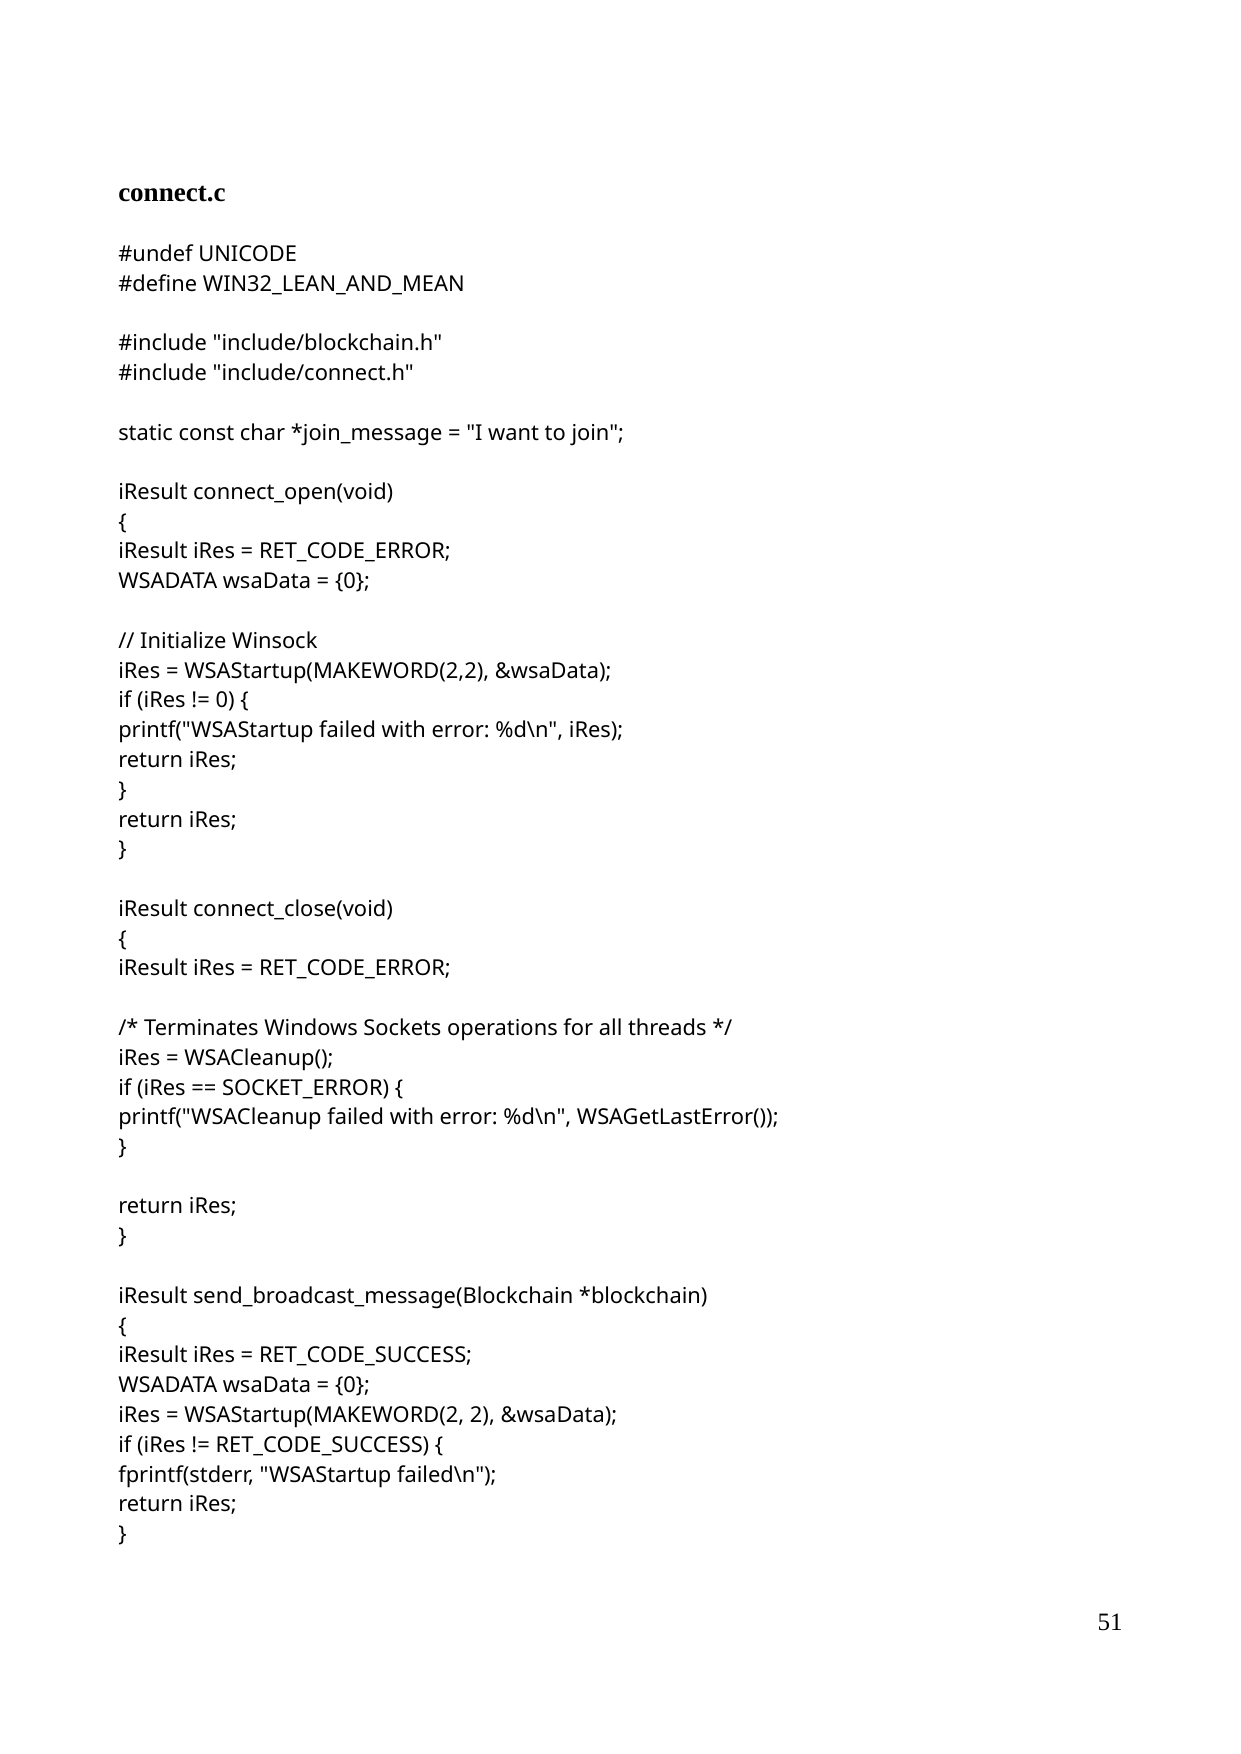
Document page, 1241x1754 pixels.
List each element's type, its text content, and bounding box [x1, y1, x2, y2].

text } [118, 774, 1122, 803]
text #undef UNICODE [118, 238, 1122, 268]
text printf("WSAStartup failed with error: %d\n", iRes); [118, 714, 1122, 744]
text /* Terminates Windows Sockets operations for all threads */ [118, 1012, 1122, 1042]
text return iRes; [118, 1191, 1122, 1220]
text iResult send_broadcast_message(Blockchain *blockchain) [118, 1280, 1122, 1309]
text iResult iRes = RET_CODE_ERROR; [118, 952, 1122, 982]
text WSADATA wsaData = {0}; [118, 1369, 1122, 1399]
text printf("WSACleanup failed with error: %d\n", WSAGetLastError()); [118, 1101, 1122, 1131]
text iRes = WSAStartup(MAKEWORD(2, 2), &wsaData); [118, 1399, 1122, 1429]
text { [118, 1309, 1122, 1339]
text if (iRes == SOCKET_ERROR) { [118, 1071, 1122, 1101]
text // Initialize Winsock [118, 625, 1122, 654]
text return iRes; [118, 803, 1122, 833]
text return iRes; [118, 744, 1122, 774]
text static const char *join_message = "I want to join"; [118, 416, 1122, 446]
text if (iRes != RET_CODE_SUCCESS) { [118, 1429, 1122, 1458]
text if (iRes != 0) { [118, 684, 1122, 714]
text } [118, 833, 1122, 863]
text return iRes; [118, 1488, 1122, 1518]
text { [118, 506, 1122, 536]
text #include "include/connect.h" [118, 357, 1122, 387]
text #include "include/blockchain.h" [118, 327, 1122, 357]
text } [118, 1220, 1122, 1250]
text iRes = WSAStartup(MAKEWORD(2,2), &wsaData); [118, 654, 1122, 684]
text iResult connect_close(void) [118, 893, 1122, 923]
text iResult connect_open(void) [118, 476, 1122, 506]
text iResult iRes = RET_CODE_SUCCESS; [118, 1339, 1122, 1369]
text iRes = WSACleanup(); [118, 1042, 1122, 1071]
text } [118, 1131, 1122, 1161]
text connect.c [118, 176, 1122, 207]
text } [118, 1518, 1122, 1548]
text { [118, 923, 1122, 952]
text iResult iRes = RET_CODE_ERROR; [118, 536, 1122, 565]
text fprintf(stderr, "WSAStartup failed\n"); [118, 1458, 1122, 1488]
text #define WIN32_LEAN_AND_MEAN [118, 268, 1122, 297]
text WSADATA wsaData = {0}; [118, 565, 1122, 595]
